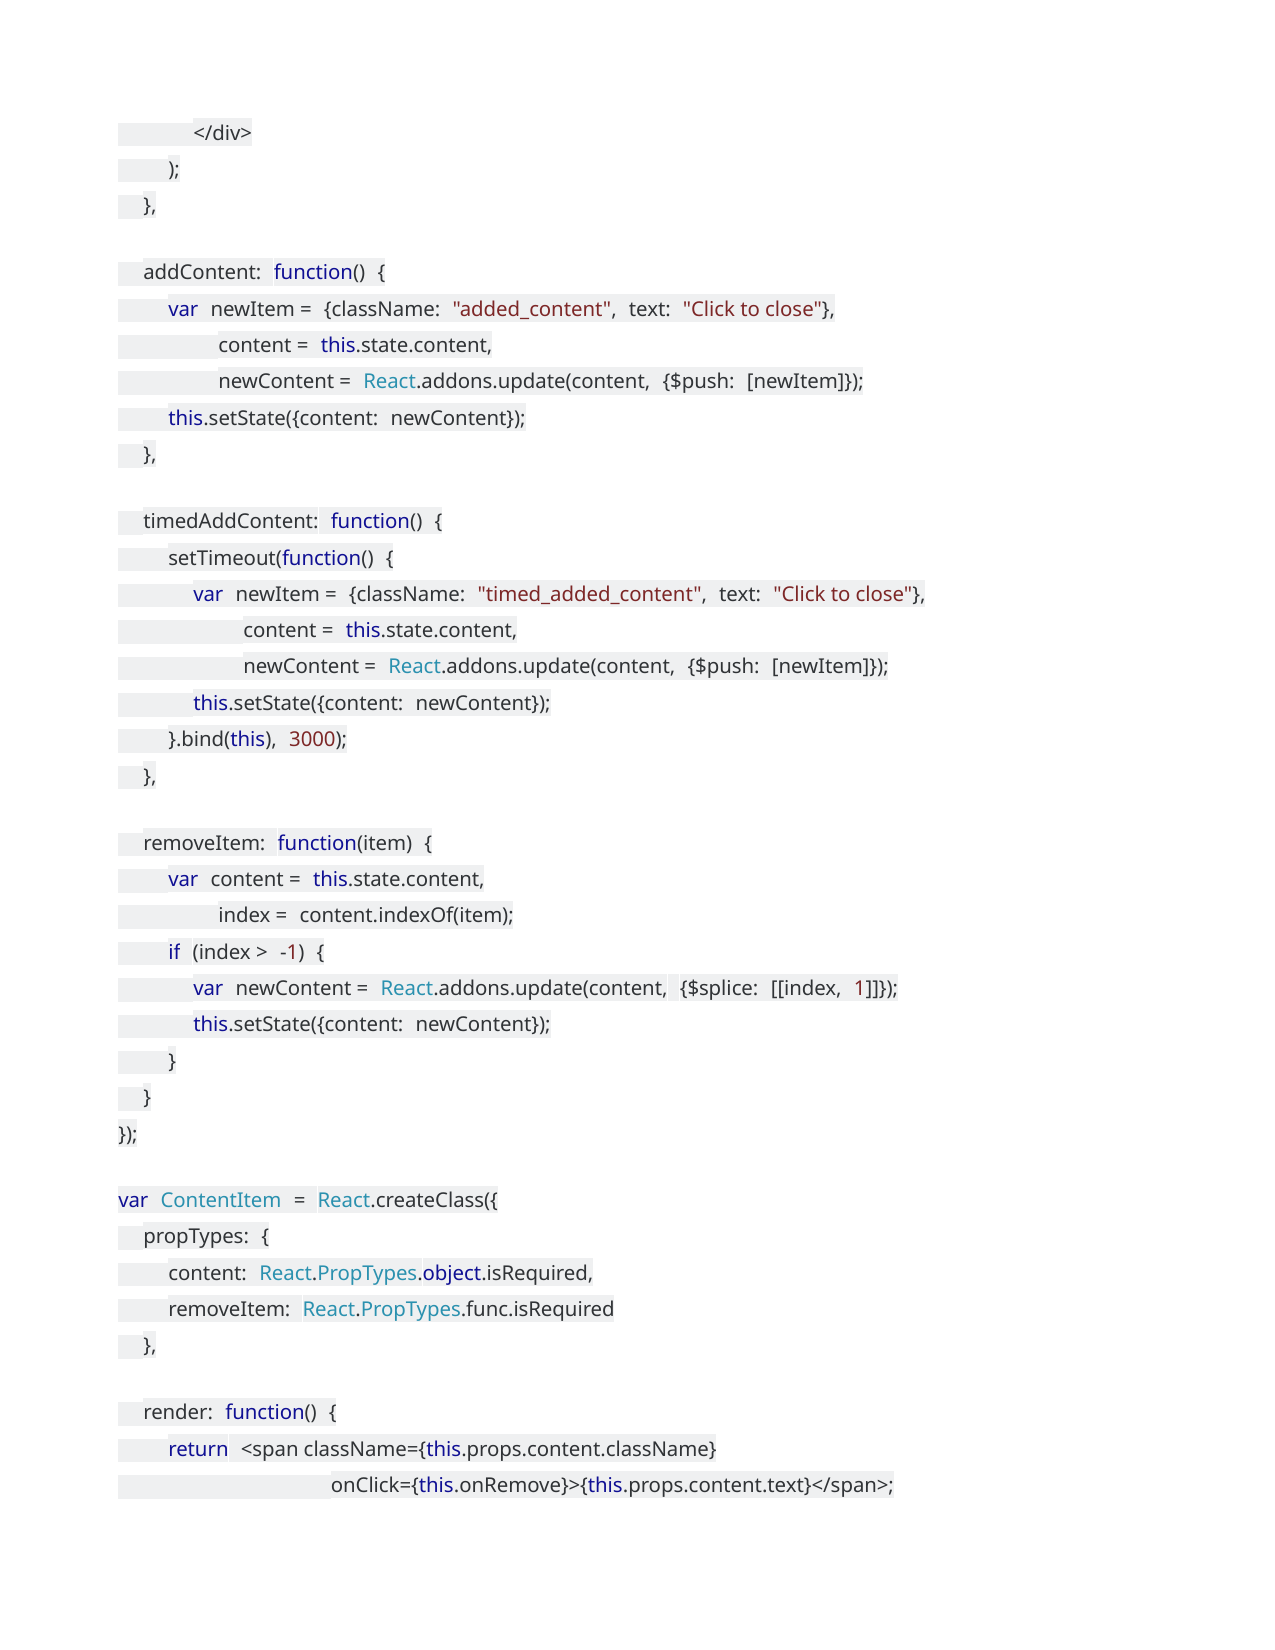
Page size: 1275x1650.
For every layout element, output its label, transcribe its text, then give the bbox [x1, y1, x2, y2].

text </div> [118, 118, 1157, 146]
text removeItem: function(item) { [118, 828, 1157, 856]
text onClick={this.onRemove}>{this.props.content.text}</span>; [118, 1471, 1157, 1499]
text }, [118, 761, 1157, 789]
text propTypes: { [118, 1222, 1157, 1250]
text content = this.state.content, [118, 616, 1157, 644]
text }, [118, 191, 1157, 219]
text removeItem: React.PropTypes.func.isRequired [118, 1294, 1157, 1322]
text render: function() { [118, 1398, 1157, 1426]
text var ContentItem = React.createClass({ [118, 1186, 1157, 1213]
text if (index > -1) { [118, 937, 1157, 965]
text this.setState({content: newContent}); [118, 403, 1157, 431]
text newContent = React.addons.update(content, {$push: [newItem]}); [118, 652, 1157, 680]
text index = content.indexOf(item); [118, 901, 1157, 929]
text var newItem = {className: "timed_added_content", text: "Click to close"}, [118, 579, 1157, 607]
text }.bind(this), 3000); [118, 725, 1157, 753]
text var content = this.state.content, [118, 865, 1157, 893]
text var newContent = React.addons.update(content, {$splice: [[index, 1]]}); [118, 974, 1157, 1002]
text newContent = React.addons.update(content, {$push: [newItem]}); [118, 367, 1157, 395]
text this.setState({content: newContent}); [118, 688, 1157, 717]
text }); [118, 1119, 1157, 1147]
text return <span className={this.props.content.className} [118, 1434, 1157, 1462]
text content: React.PropTypes.object.isRequired, [118, 1258, 1157, 1286]
text } [118, 1083, 1157, 1111]
text content = this.state.content, [118, 331, 1157, 359]
text this.setState({content: newContent}); [118, 1010, 1157, 1038]
text }, [118, 440, 1157, 468]
text setTimeout(function() { [118, 543, 1157, 571]
text var newItem = {className: "added_content", text: "Click to close"}, [118, 294, 1157, 322]
text ); [118, 154, 1157, 182]
text timedAddContent: function() { [118, 507, 1157, 535]
text addContent: function() { [118, 258, 1157, 286]
text } [118, 1046, 1157, 1074]
text }, [118, 1331, 1157, 1359]
